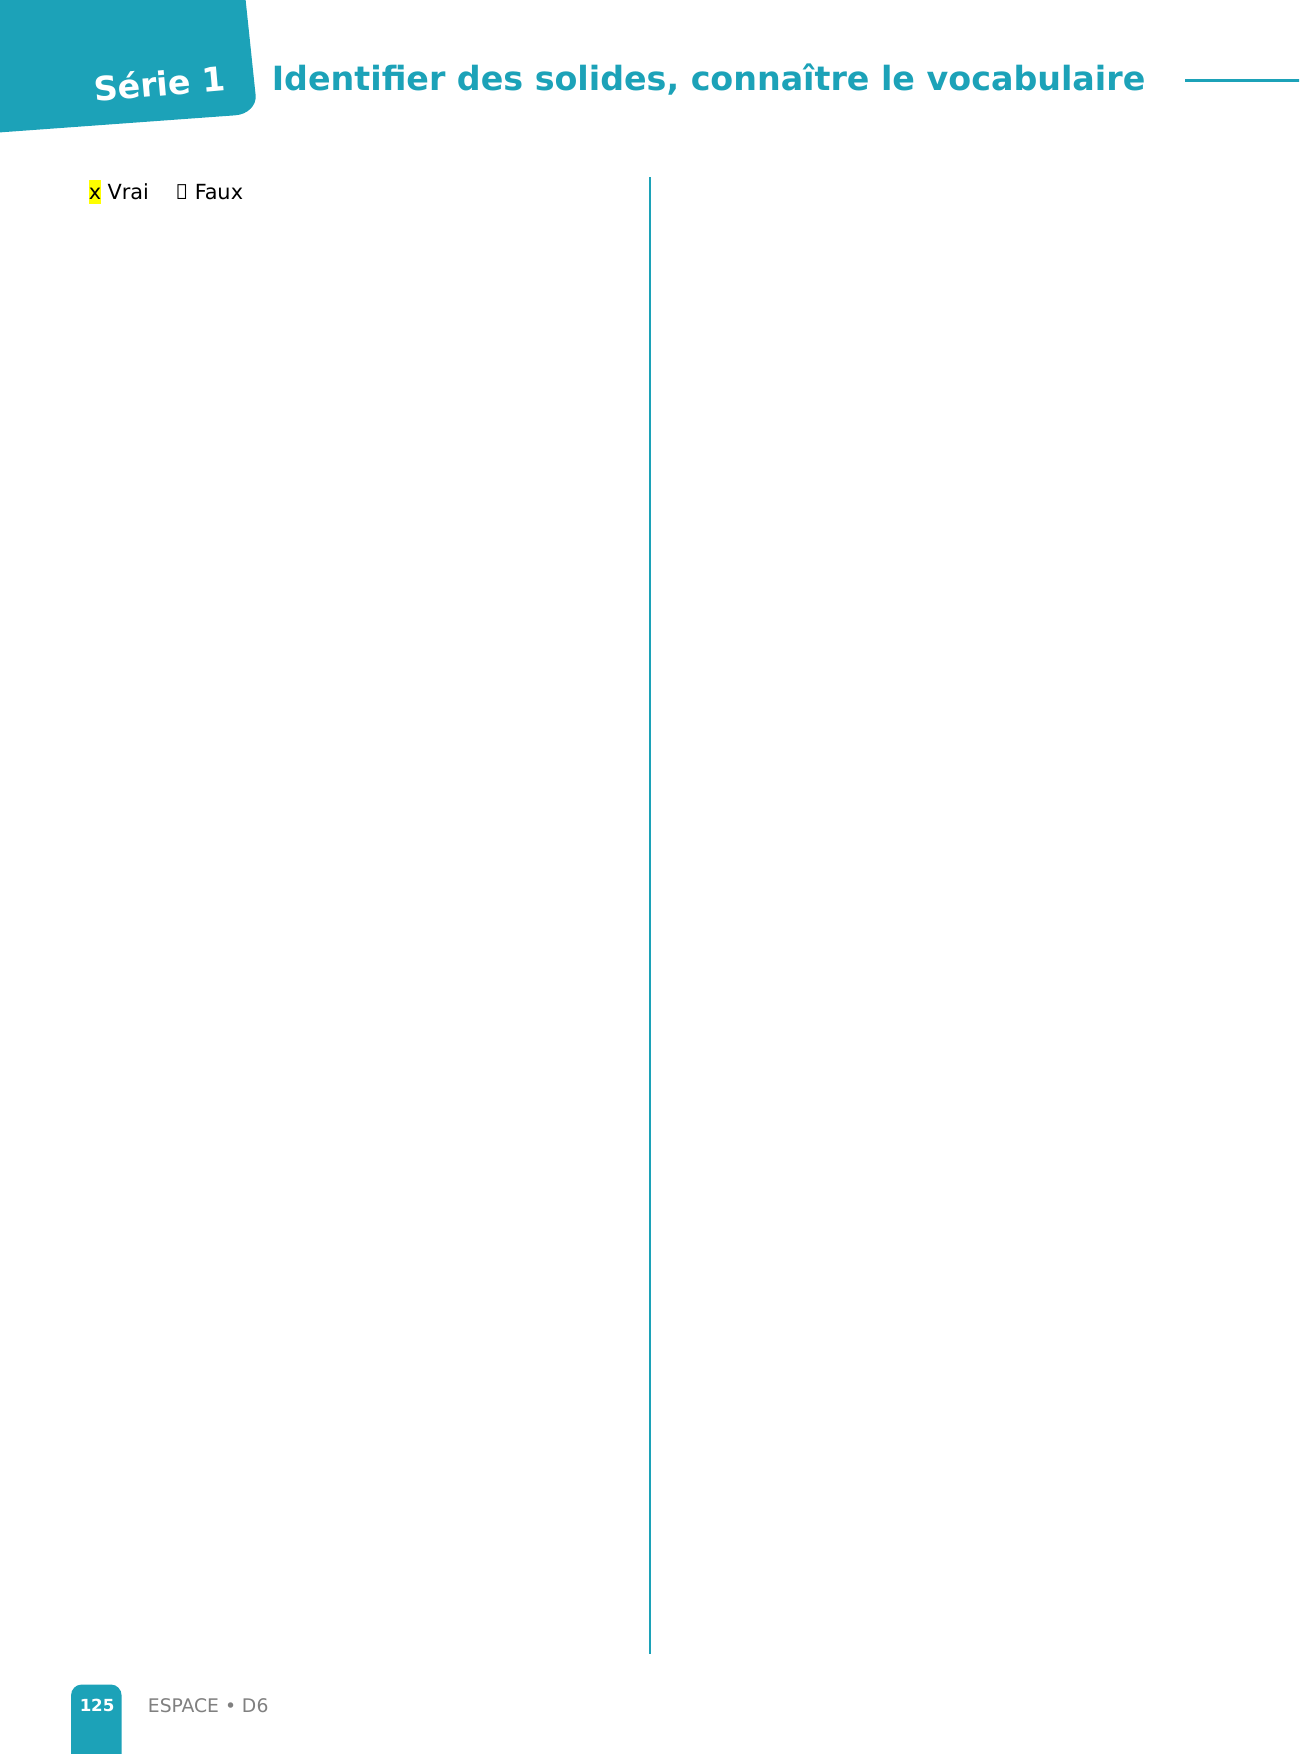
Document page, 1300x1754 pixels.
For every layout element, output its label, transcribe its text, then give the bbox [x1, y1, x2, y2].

list x Vrai  Faux [88, 177, 629, 206]
